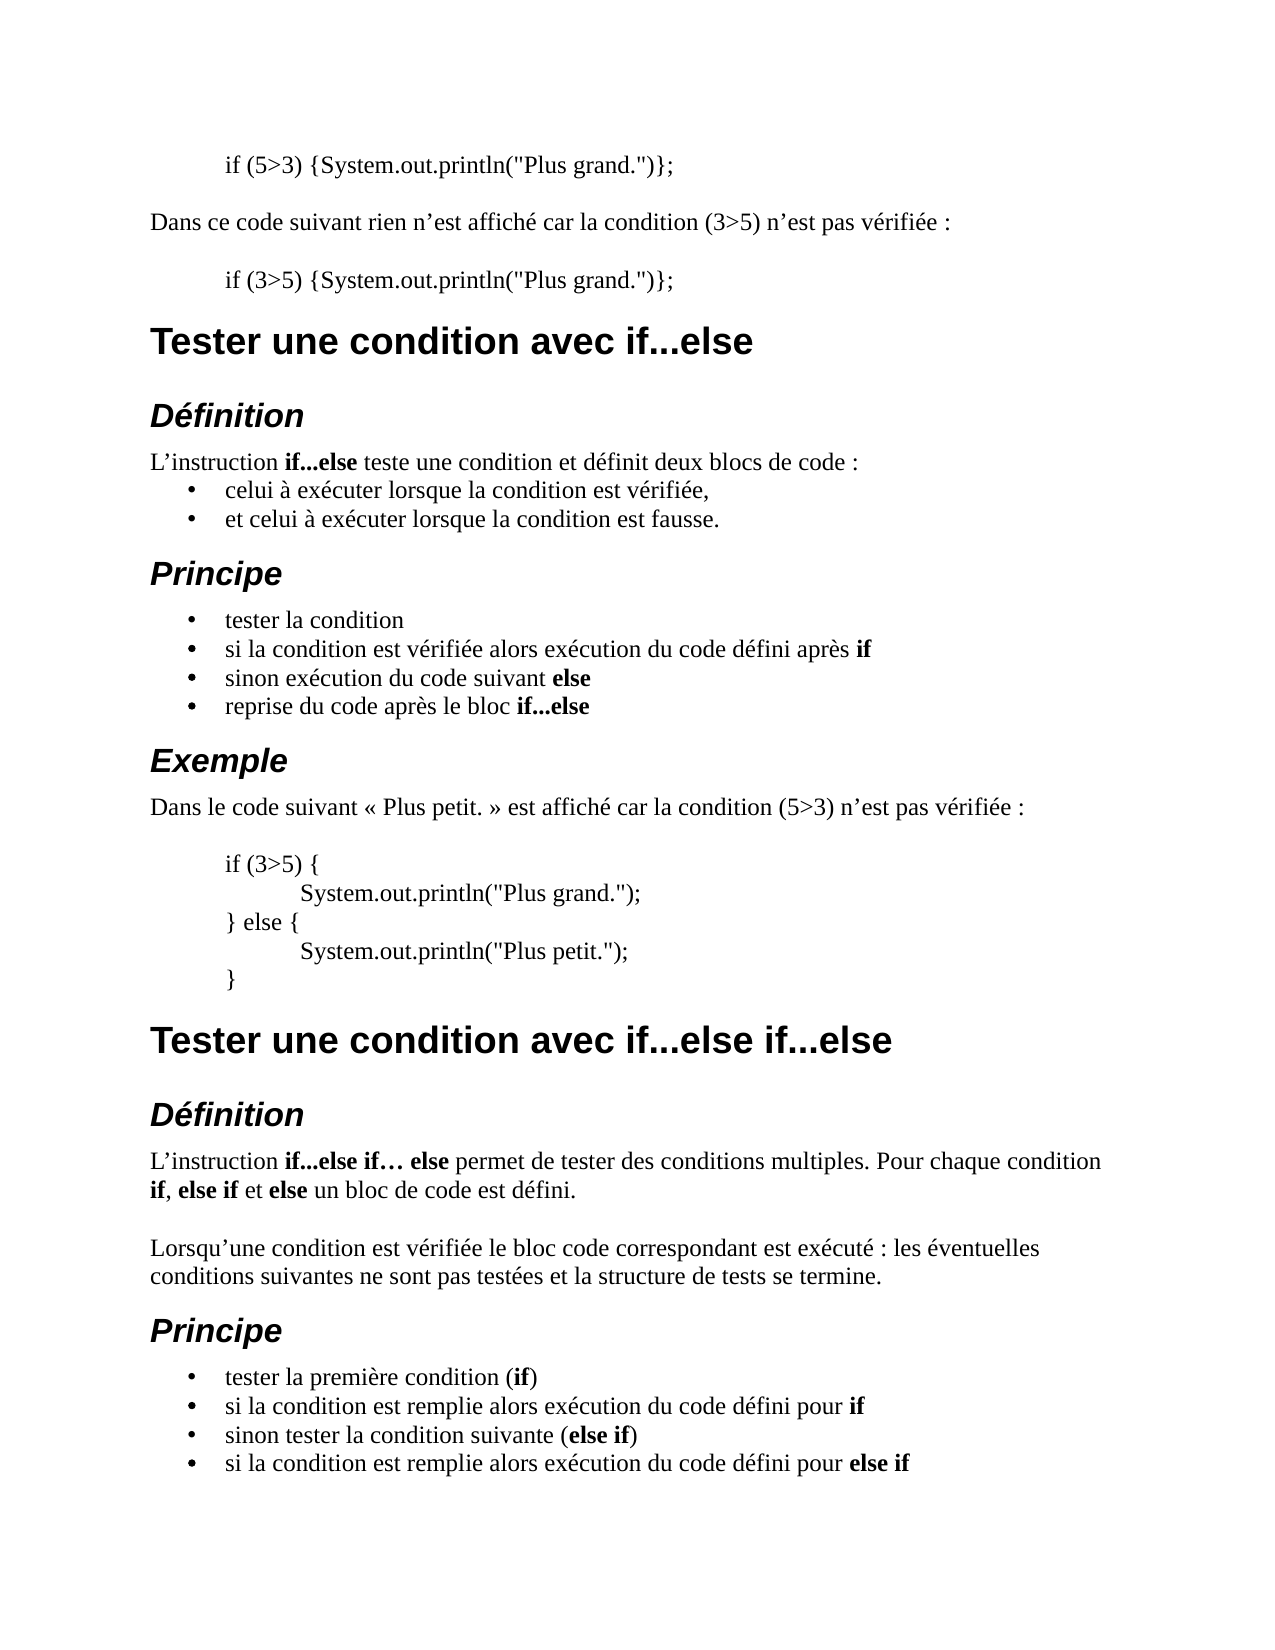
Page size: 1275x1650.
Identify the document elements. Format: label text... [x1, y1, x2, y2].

list et celui à exécuter lorsque la condition est fausse. [187, 504, 1125, 533]
list tester la première condition (if) [187, 1362, 1125, 1391]
list sinon exécution du code suivant else [187, 663, 1125, 691]
list si la condition est remplie alors exécution du code défini pour else if [187, 1448, 1125, 1477]
text if (3>5) { [150, 849, 1125, 878]
text } [150, 964, 1125, 993]
list si la condition est remplie alors exécution du code défini pour if [187, 1391, 1125, 1420]
subtitle Tester une condition avec if...else [150, 319, 1125, 362]
list celui à exécuter lorsque la condition est vérifiée, [187, 476, 1125, 504]
text Dans ce code suivant rien n’est affiché car la condition (3>5) n’est pas vérifiée : [150, 207, 1125, 236]
subtitle Définition [150, 1095, 1125, 1134]
text System.out.println("Plus grand."); [150, 878, 1125, 907]
list tester la condition [187, 605, 1125, 634]
subtitle Exemple [150, 741, 1125, 779]
list si la condition est vérifiée alors exécution du code défini après if [187, 634, 1125, 663]
text L’instruction if...else teste une condition et définit deux blocs de code : [150, 447, 1125, 476]
text System.out.println("Plus petit."); [150, 936, 1125, 964]
text } else { [150, 907, 1125, 936]
subtitle Principe [150, 1311, 1125, 1350]
list reprise du code après le bloc if...else [187, 691, 1125, 720]
subtitle Définition [150, 396, 1125, 434]
list sinon tester la condition suivante (else if) [187, 1420, 1125, 1448]
text Lorsqu’une condition est vérifiée le bloc code correspondant est exécuté : les éventuelles conditions suivantes ne sont pas testées et la structure de tests se termine. [150, 1233, 1125, 1290]
text Dans le code suivant « Plus petit. » est affiché car la condition (5>3) n’est pas vérifiée : [150, 792, 1125, 821]
subtitle Tester une condition avec if...else if...else [150, 1018, 1125, 1062]
text if (3>5) {System.out.println("Plus grand.")}; [150, 265, 1125, 294]
subtitle Principe [150, 554, 1125, 593]
text L’instruction if...else if… else permet de tester des conditions multiples. Pour chaque condition if, else if et else un bloc de code est défini. [150, 1146, 1125, 1204]
text if (5>3) {System.out.println("Plus grand.")}; [150, 150, 1125, 179]
